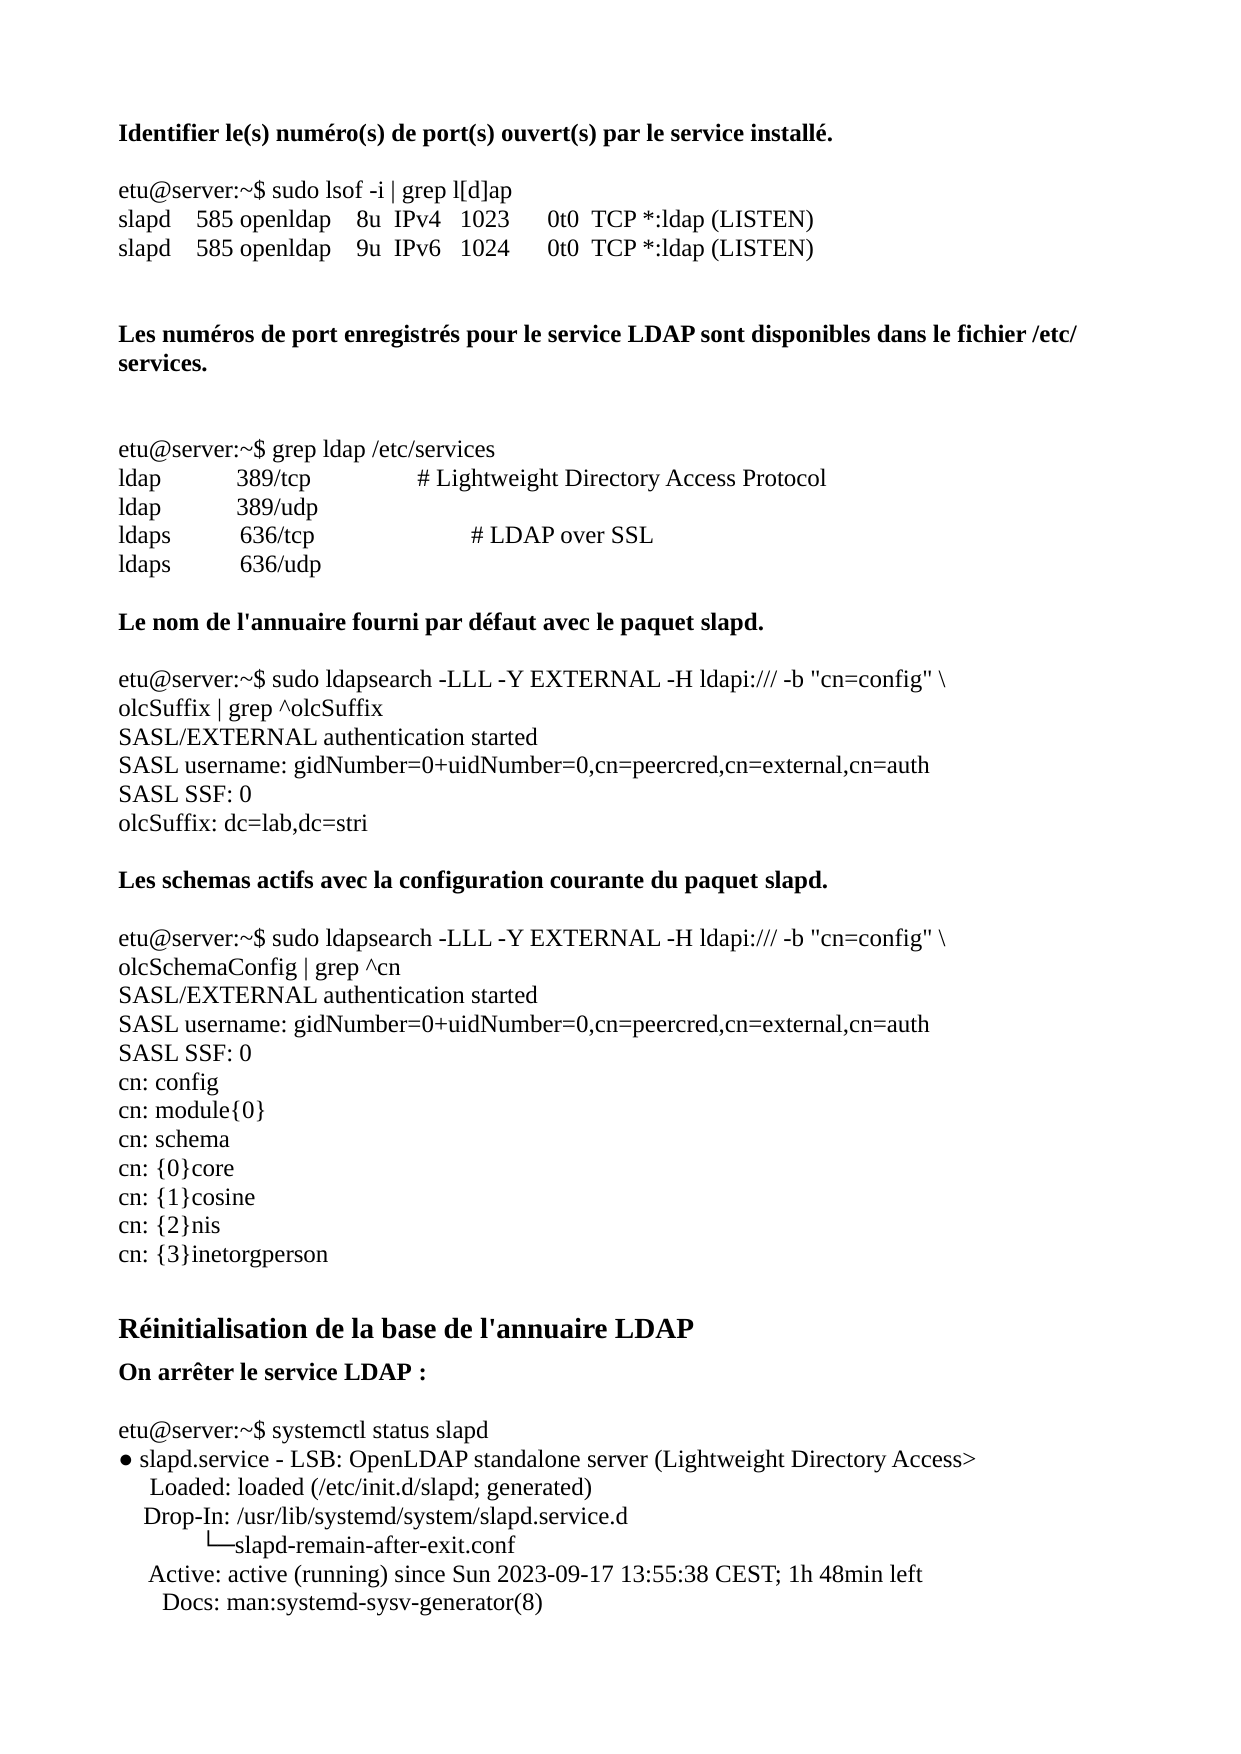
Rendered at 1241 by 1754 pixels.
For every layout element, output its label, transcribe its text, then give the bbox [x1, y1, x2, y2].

text Loaded: loaded (/etc/init.d/slapd; generated) [118, 1472, 1122, 1501]
text On arrêter le service LDAP : [118, 1357, 1122, 1386]
text cn: {1}cosine [118, 1182, 1122, 1211]
text ● slapd.service - LSB: OpenLDAP standalone server (Lightweight Directory Access> [118, 1444, 1122, 1472]
text Les numéros de port enregistrés pour le service LDAP sont disponibles dans le fichier /etc/ services. [118, 319, 1122, 377]
text cn: {0}core [118, 1153, 1122, 1182]
text SASL username: gidNumber=0+uidNumber=0,cn=peercred,cn=external,cn=auth [118, 1009, 1122, 1038]
subtitle Réinitialisation de la base de l'annuaire LDAP [118, 1311, 1122, 1345]
text Le nom de l'annuaire fourni par défaut avec le paquet slapd. [118, 607, 1122, 636]
text cn: module{0} [118, 1096, 1122, 1124]
text etu@server:~$ sudo lsof -i | grep l[d]ap [118, 176, 1122, 204]
text slapd 585 openldap 8u IPv4 1023 0t0 TCP *:ldap (LISTEN) [118, 204, 1122, 233]
text Les schemas actifs avec la configuration courante du paquet slapd. [118, 866, 1122, 894]
text SASL SSF: 0 [118, 1038, 1122, 1067]
text cn: schema [118, 1124, 1122, 1153]
text cn: config [118, 1067, 1122, 1096]
text SASL/EXTERNAL authentication started [118, 722, 1122, 751]
text etu@server:~$ systemctl status slapd [118, 1415, 1122, 1444]
text SASL/EXTERNAL authentication started [118, 981, 1122, 1009]
text cn: {3}inetorgperson [118, 1239, 1122, 1268]
text Identifier le(s) numéro(s) de port(s) ouvert(s) par le service installé. [118, 118, 1122, 147]
text Active: active (running) since Sun 2023-09-17 13:55:38 CEST; 1h 48min left [118, 1559, 1122, 1587]
text etu@server:~$ sudo ldapsearch -LLL -Y EXTERNAL -H ldapi:/// -b "cn=config" \ [118, 664, 1122, 693]
text ldap 389/tcp # Lightweight Directory Access Protocol [118, 463, 1122, 492]
text etu@server:~$ sudo ldapsearch -LLL -Y EXTERNAL -H ldapi:/// -b "cn=config" \ [118, 923, 1122, 952]
text olcSuffix: dc=lab,dc=stri [118, 808, 1122, 837]
text etu@server:~$ grep ldap /etc/services [118, 434, 1122, 463]
text cn: {2}nis [118, 1211, 1122, 1239]
text ldaps 636/udp [118, 549, 1122, 578]
text Drop-In: /usr/lib/systemd/system/slapd.service.d [118, 1501, 1122, 1530]
text SASL SSF: 0 [118, 779, 1122, 808]
text olcSuffix | grep ^olcSuffix [118, 693, 1122, 722]
text SASL username: gidNumber=0+uidNumber=0,cn=peercred,cn=external,cn=auth [118, 751, 1122, 779]
text ldaps 636/tcp # LDAP over SSL [118, 521, 1122, 549]
text olcSchemaConfig | grep ^cn [118, 952, 1122, 981]
text └─slapd-remain-after-exit.conf [118, 1530, 1122, 1559]
text slapd 585 openldap 9u IPv6 1024 0t0 TCP *:ldap (LISTEN) [118, 233, 1122, 262]
text Docs: man:systemd-sysv-generator(8) [118, 1587, 1122, 1616]
text ldap 389/udp [118, 492, 1122, 521]
